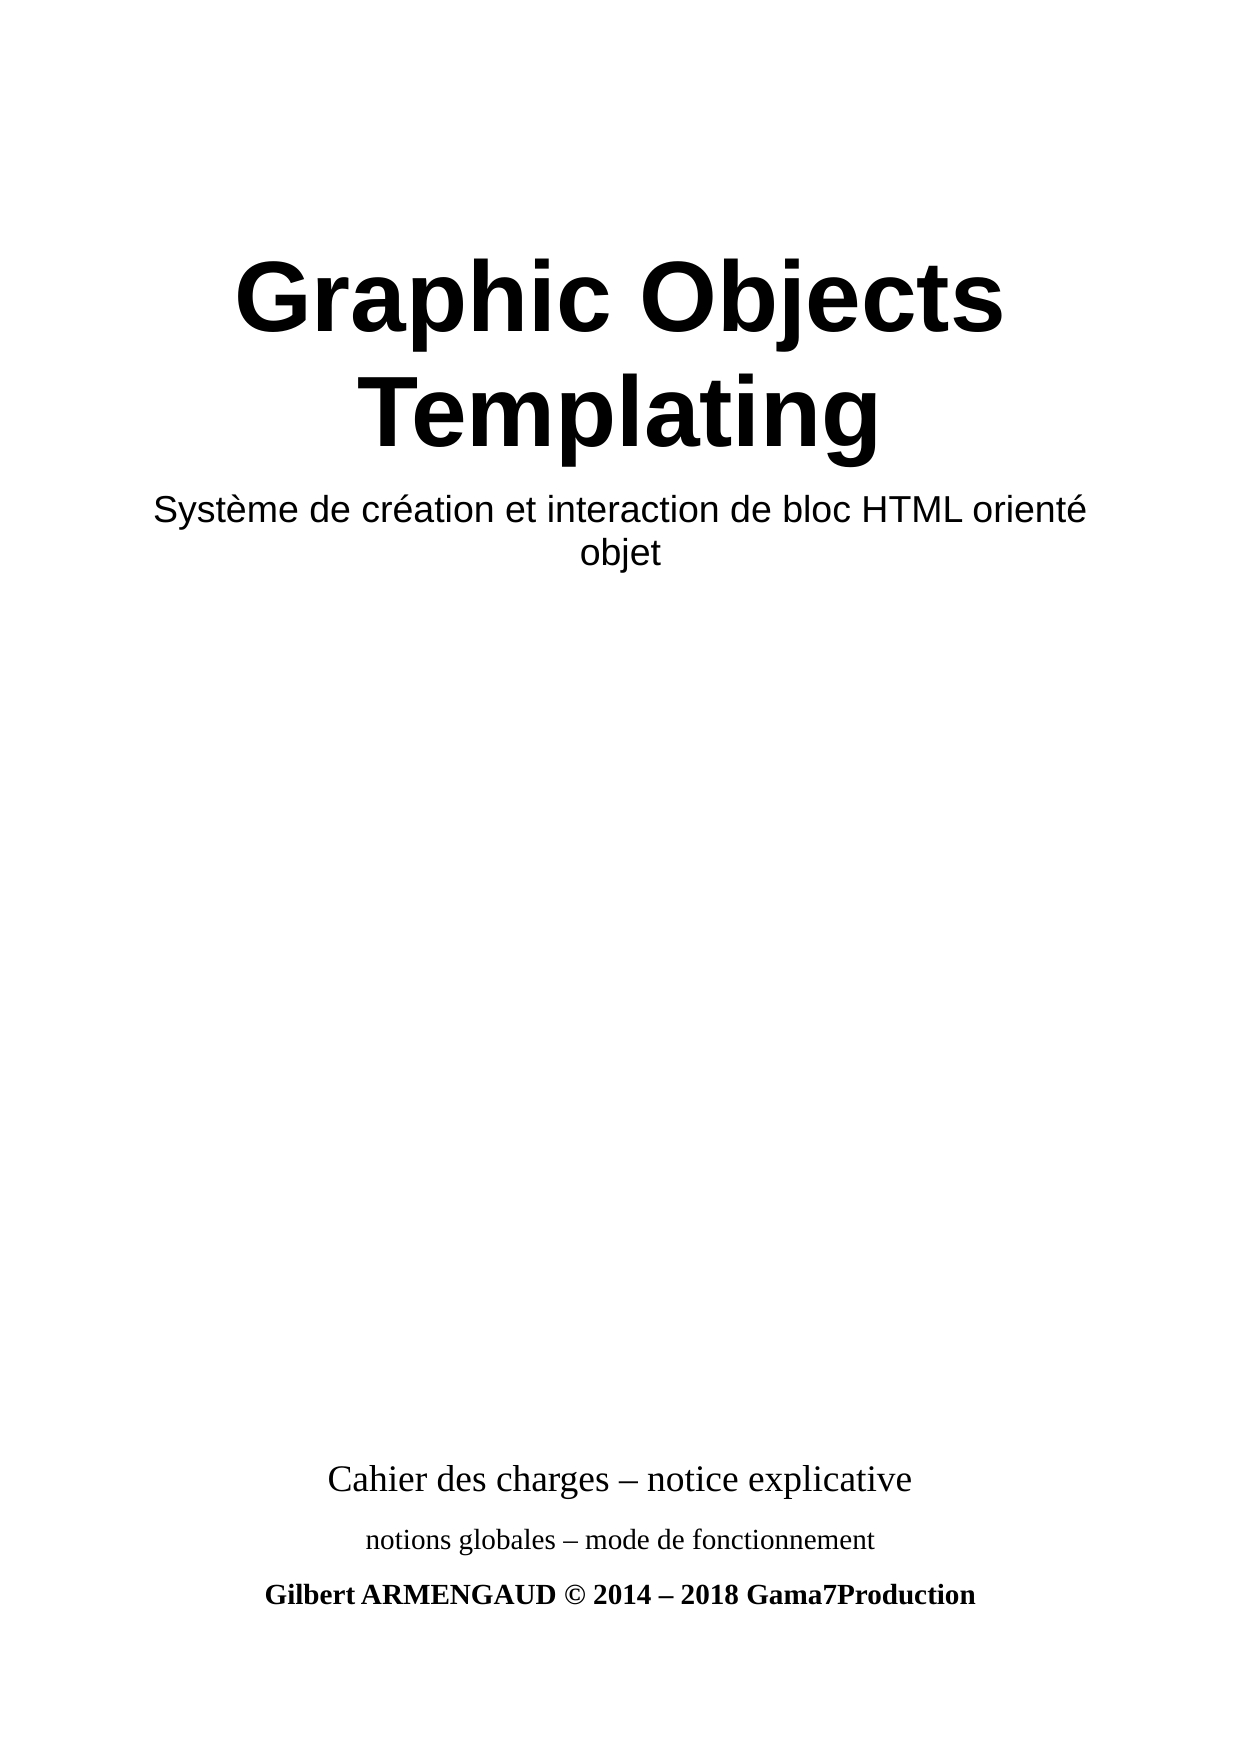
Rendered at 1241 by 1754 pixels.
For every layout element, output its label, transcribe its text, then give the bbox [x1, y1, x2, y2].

text Gilbert ARMENGAUD © 2014 – 2018 Gama7Production [118, 1577, 1122, 1611]
text Cahier des charges – notice explicative [118, 1456, 1122, 1499]
subtitle Système de création et interaction de bloc HTML orienté objet [118, 487, 1122, 573]
text notions globales – mode de fonctionnement [118, 1522, 1122, 1556]
title Graphic Objects Templating [118, 238, 1122, 468]
